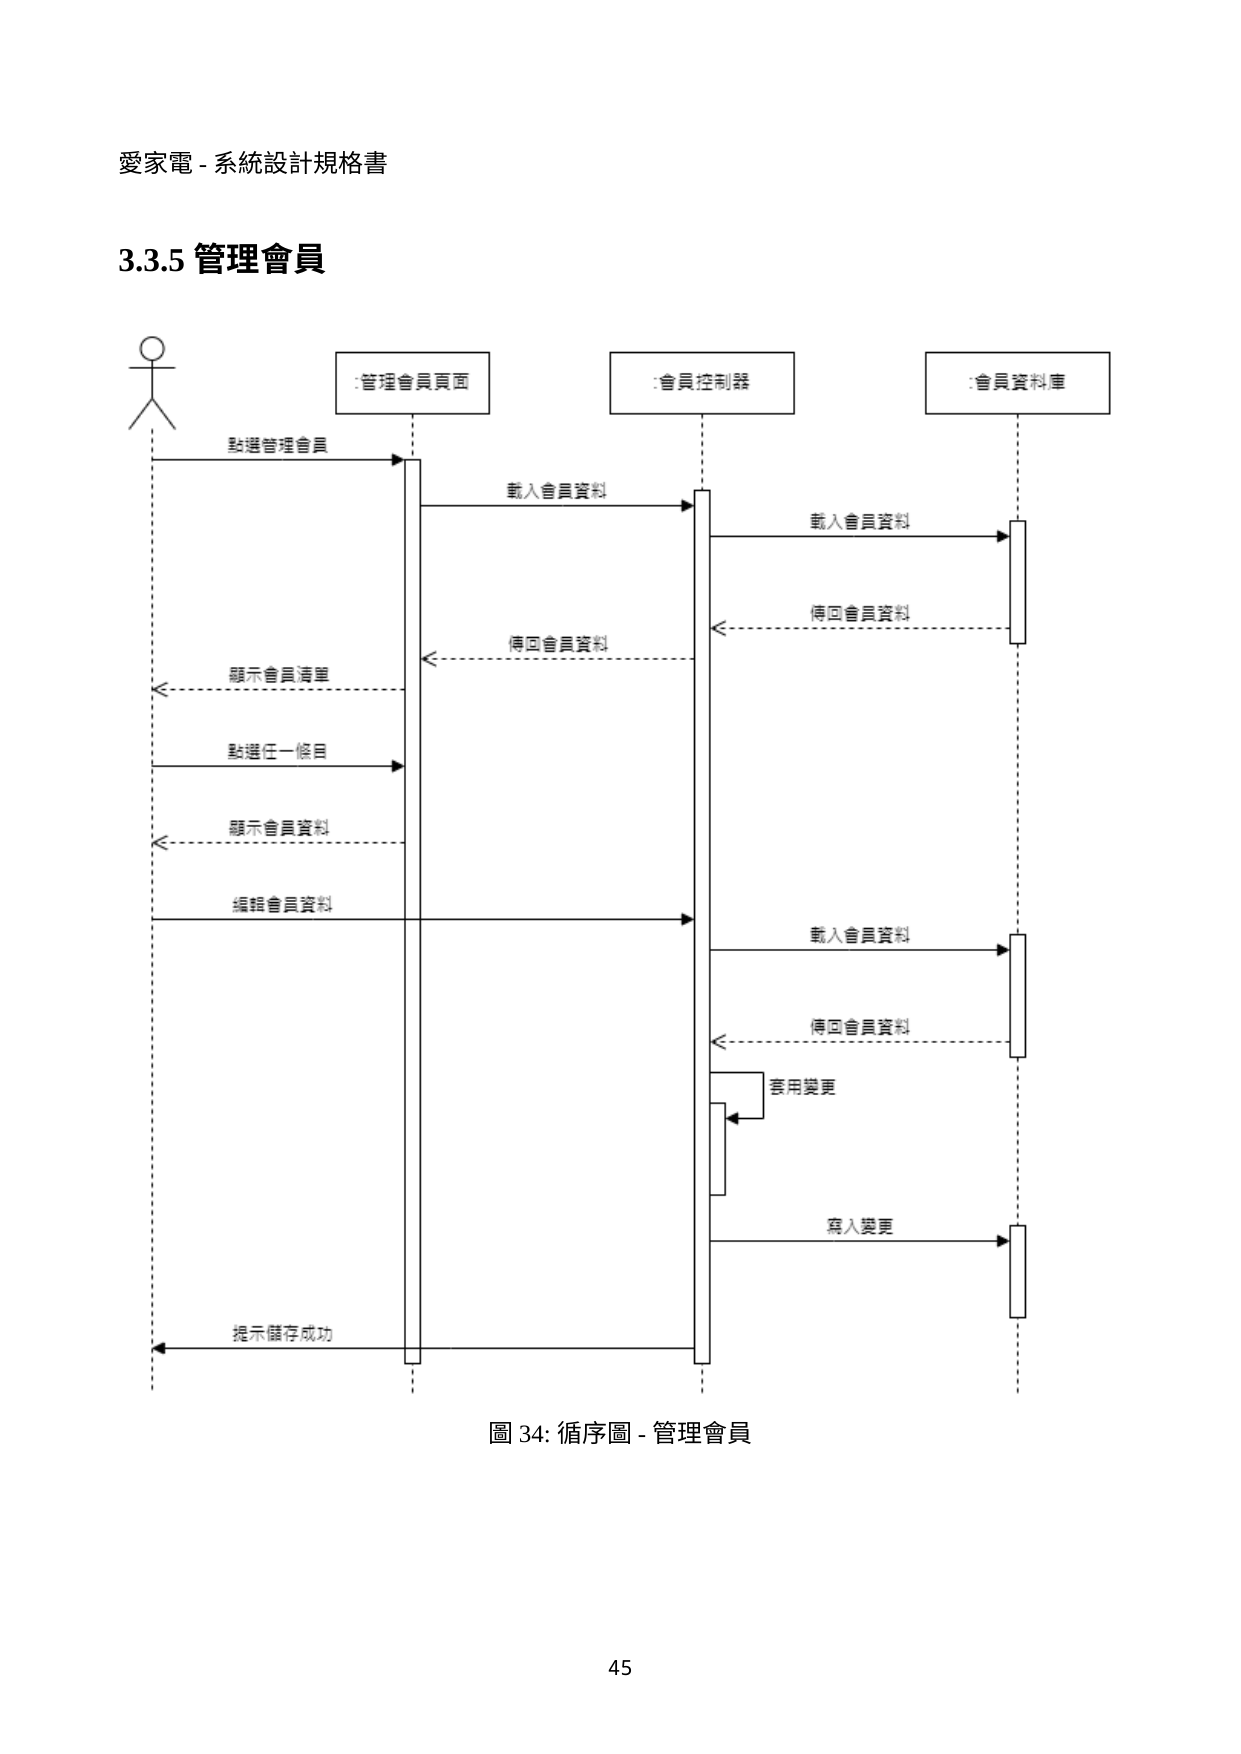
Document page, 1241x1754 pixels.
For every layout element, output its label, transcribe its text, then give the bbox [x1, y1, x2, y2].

picture [118, 326, 1123, 1406]
text 圖 34: 循序圖 - 管理會員 [118, 1406, 1122, 1450]
subtitle 3.3.5 管理會員 [118, 232, 1122, 281]
